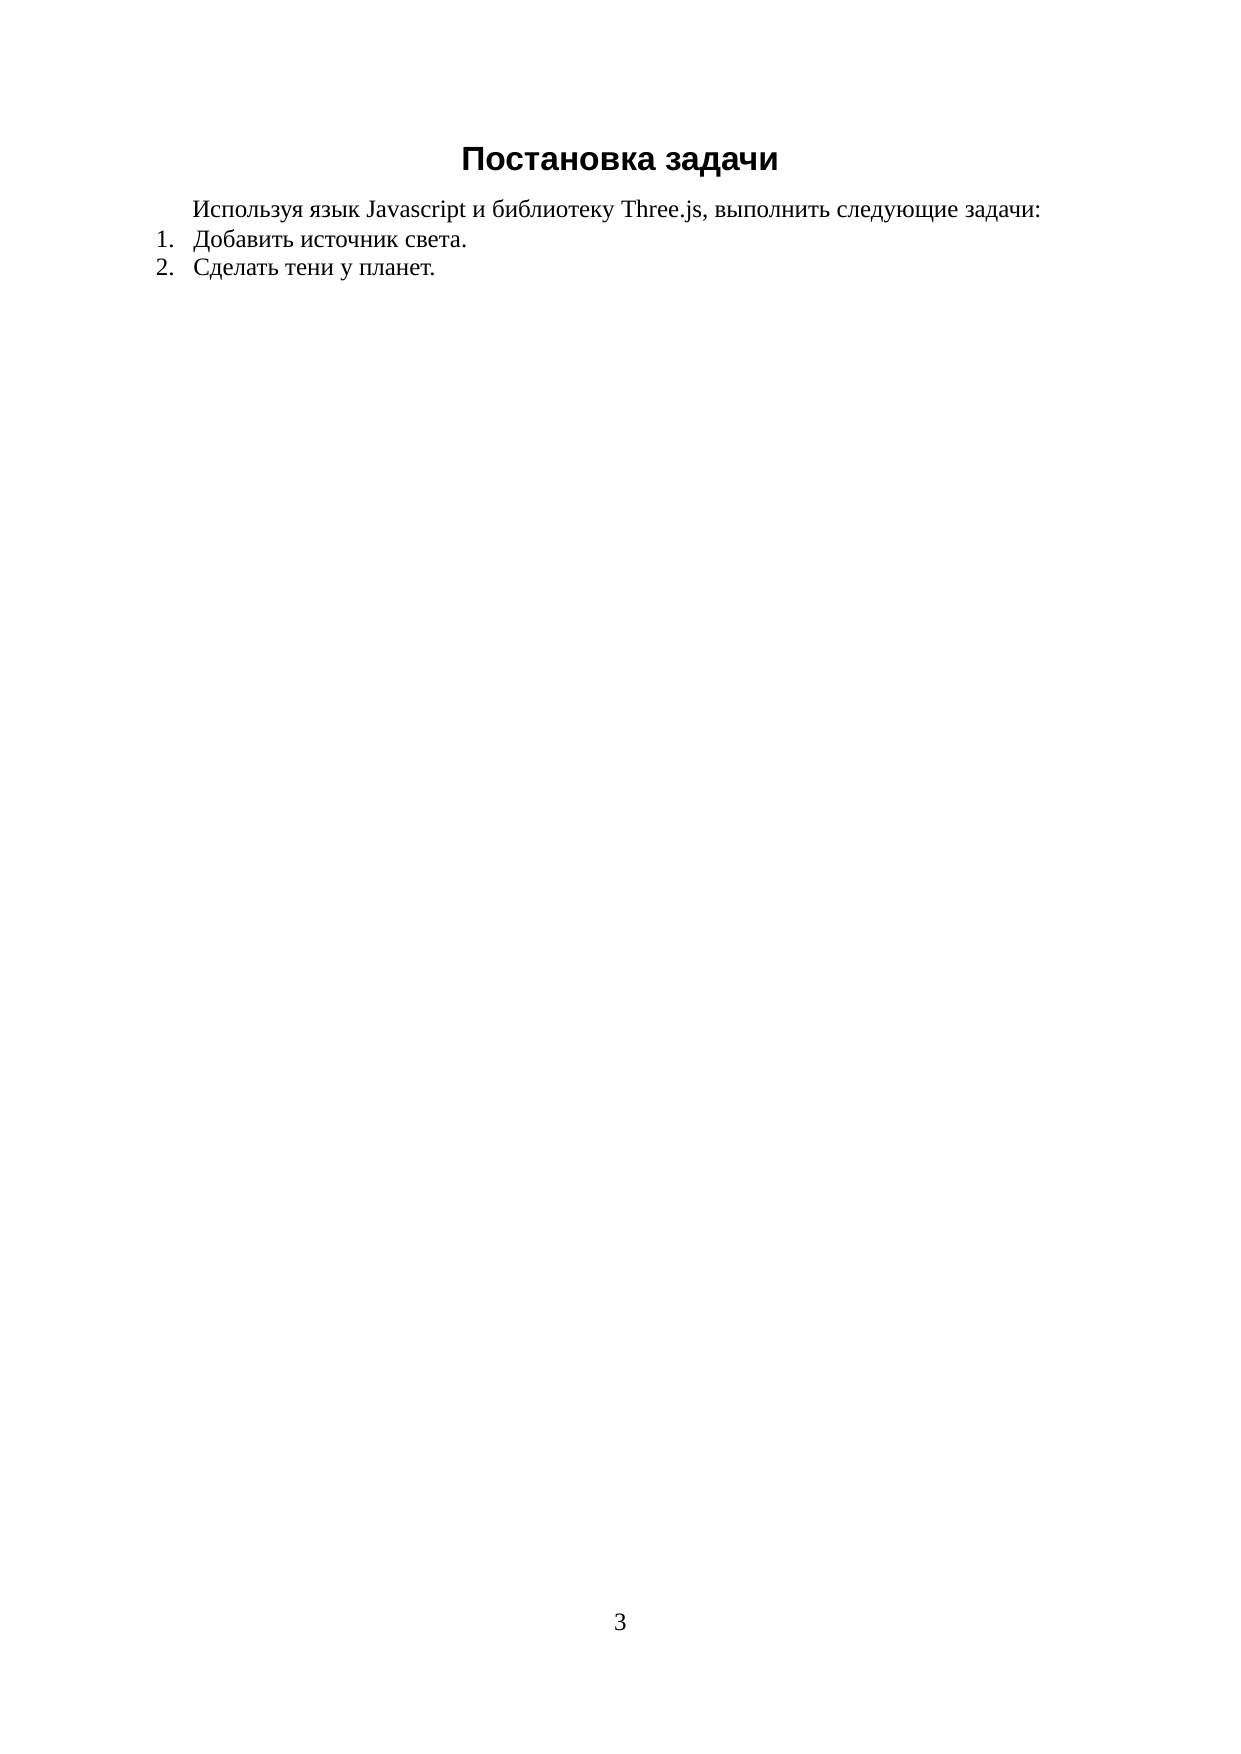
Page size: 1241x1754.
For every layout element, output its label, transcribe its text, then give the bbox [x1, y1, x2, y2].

list Добавить источник света. [156, 224, 1122, 252]
subtitle Постановка задачи [118, 139, 1122, 178]
text Используя язык Javascript и библиотеку Three.js, выполнить следующие задачи: [118, 190, 1122, 224]
list Сделать тени у планет. [156, 252, 1122, 281]
